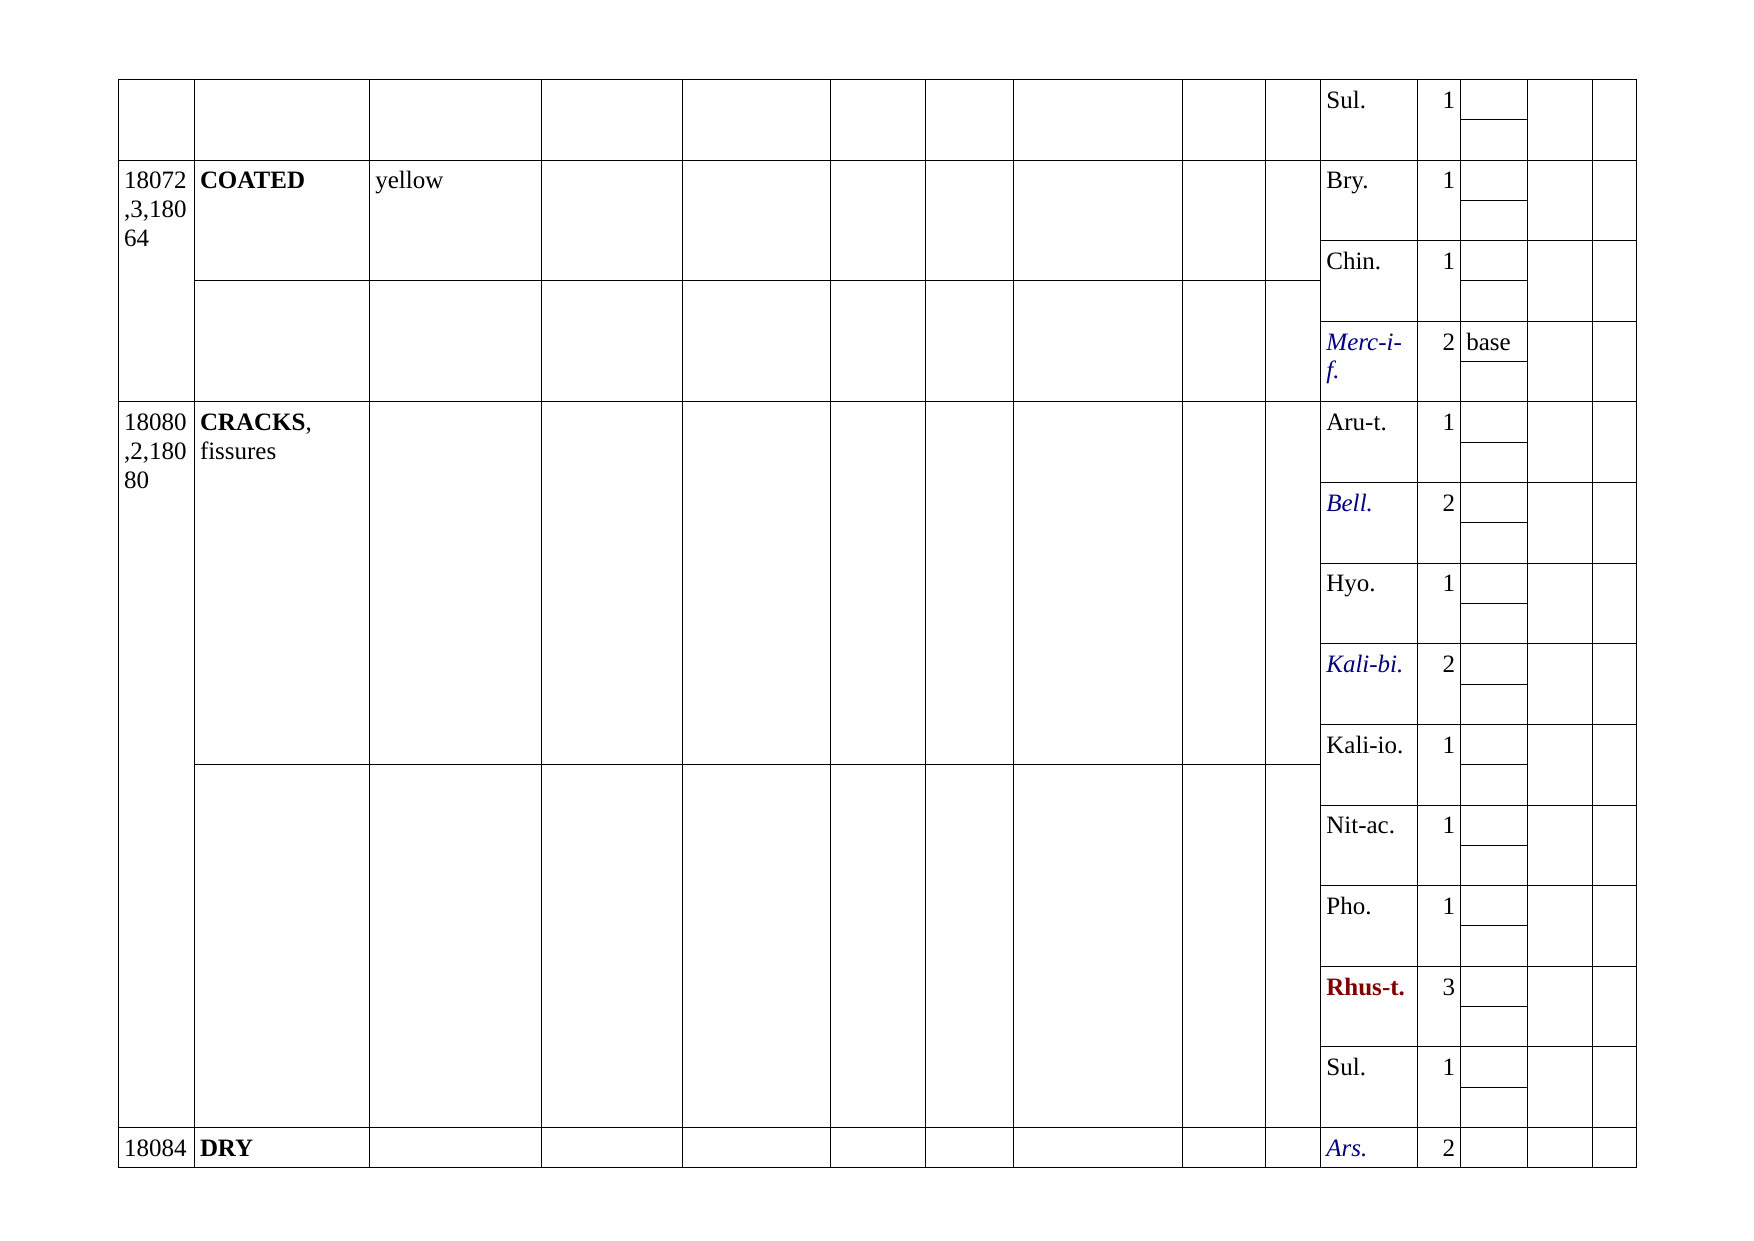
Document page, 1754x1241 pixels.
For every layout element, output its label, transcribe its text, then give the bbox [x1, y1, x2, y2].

table_cell [1461, 765, 1527, 804]
table_cell [1183, 281, 1265, 401]
table_cell [1461, 523, 1527, 563]
table_cell [1528, 725, 1592, 804]
table_cell [1528, 1128, 1592, 1167]
table_cell [542, 161, 682, 280]
table_cell [1266, 1128, 1320, 1167]
table_cell [1528, 967, 1592, 1046]
table_cell [1183, 161, 1265, 280]
table_cell 2 [1418, 644, 1460, 724]
table_cell [1461, 483, 1527, 522]
table_cell [1528, 806, 1592, 885]
table_cell [1528, 402, 1592, 482]
table_cell [1528, 322, 1592, 401]
table_cell cracks, fissures [195, 402, 369, 764]
table_cell [1266, 402, 1320, 764]
table_cell [542, 281, 682, 401]
table_cell [1528, 1047, 1592, 1127]
table_cell [1461, 926, 1527, 966]
table_cell [542, 80, 682, 159]
table_cell [1461, 443, 1527, 482]
table_cell [1593, 322, 1636, 401]
table_cell [1014, 1128, 1182, 1167]
table_cell [370, 402, 541, 764]
table_cell [1461, 80, 1527, 119]
table_cell [1014, 161, 1182, 280]
table_cell [831, 402, 925, 764]
table_cell [195, 281, 369, 401]
table_cell Sul. [1321, 1047, 1417, 1127]
table_cell [1183, 80, 1265, 159]
table_cell 1 [1418, 80, 1460, 159]
table_cell [1461, 725, 1527, 764]
table_cell [831, 161, 925, 280]
table_cell [1461, 241, 1527, 280]
table_cell [1593, 725, 1636, 804]
table_cell Rhus-t. [1321, 967, 1417, 1046]
table_cell Hyo. [1321, 564, 1417, 643]
table_cell Bell. [1321, 483, 1417, 563]
table_cell [1461, 201, 1527, 240]
table_cell [1461, 967, 1527, 1006]
table_cell [683, 161, 830, 280]
table_cell [1528, 161, 1592, 240]
table_cell [1593, 241, 1636, 321]
table_cell [1593, 161, 1636, 240]
table_cell 18084 [119, 1128, 194, 1167]
table_cell [1593, 1047, 1636, 1127]
table_cell [1528, 564, 1592, 643]
table_cell [370, 80, 541, 159]
table_cell 1 [1418, 241, 1460, 321]
table_cell [683, 402, 830, 764]
table_cell [1593, 967, 1636, 1046]
table_cell [1593, 644, 1636, 724]
table_cell [831, 1128, 925, 1167]
table_cell [542, 1128, 682, 1167]
table_cell [831, 281, 925, 401]
table_cell [1593, 564, 1636, 643]
table_cell 3 [1418, 967, 1460, 1046]
table_cell [1183, 765, 1265, 1127]
table_cell [370, 765, 541, 1127]
table_cell [1266, 281, 1320, 401]
table_cell [1183, 402, 1265, 764]
table_cell 1 [1418, 1047, 1460, 1127]
table_cell [1266, 161, 1320, 280]
table_cell [1461, 161, 1527, 200]
table_cell [683, 765, 830, 1127]
table_cell [1183, 1128, 1265, 1167]
table_cell 18072,3,18064 [119, 161, 194, 401]
table_cell [1528, 886, 1592, 966]
table_cell [1461, 846, 1527, 885]
table_cell [1528, 80, 1592, 159]
table_cell Kali-io. [1321, 725, 1417, 804]
table_cell 2 [1418, 1128, 1460, 1167]
table_cell 1 [1418, 725, 1460, 804]
table_cell [1461, 685, 1527, 724]
table_cell Chin. [1321, 241, 1417, 321]
table_cell Sul. [1321, 80, 1417, 159]
table_cell [683, 1128, 830, 1167]
table_cell [1461, 806, 1527, 845]
table_cell [1593, 1128, 1636, 1167]
table_cell [683, 281, 830, 401]
table_cell [926, 281, 1013, 401]
table_cell [1593, 402, 1636, 482]
table_cell [1014, 402, 1182, 764]
table_cell [1461, 886, 1527, 925]
table_cell [1266, 765, 1320, 1127]
table_cell [1528, 241, 1592, 321]
table_cell [1593, 886, 1636, 966]
table_cell [1528, 644, 1592, 724]
table_cell Kali-bi. [1321, 644, 1417, 724]
table_cell [542, 765, 682, 1127]
table_cell [1014, 765, 1182, 1127]
table_cell [370, 281, 541, 401]
table_cell [831, 765, 925, 1127]
table_cell 1 [1418, 161, 1460, 240]
table_cell Ars. [1321, 1128, 1417, 1167]
table_cell [1593, 80, 1636, 159]
table_cell Pho. [1321, 886, 1417, 966]
table_cell base [1461, 322, 1527, 361]
table_cell [926, 80, 1013, 159]
table_cell [1461, 1007, 1527, 1046]
table_cell [926, 402, 1013, 764]
table_cell [542, 402, 682, 764]
table_cell yellow [370, 161, 541, 280]
table_cell [1461, 604, 1527, 643]
table_cell [926, 1128, 1013, 1167]
table_cell [370, 1128, 541, 1167]
table_cell 2 [1418, 483, 1460, 563]
table_cell [119, 80, 194, 159]
table_cell [926, 161, 1013, 280]
table_cell [1461, 281, 1527, 321]
table_cell 18080,2,18080 [119, 402, 194, 1127]
table_cell [1593, 806, 1636, 885]
table_cell 1 [1418, 806, 1460, 885]
table_cell [1461, 1128, 1527, 1167]
table_cell [195, 80, 369, 159]
table_cell [1266, 80, 1320, 159]
table_cell 1 [1418, 402, 1460, 482]
table_cell [1461, 402, 1527, 442]
table_cell 1 [1418, 886, 1460, 966]
table_cell [1014, 80, 1182, 159]
table_cell Nit-ac. [1321, 806, 1417, 885]
table_cell [683, 80, 830, 159]
table_cell 1 [1418, 564, 1460, 643]
table_cell Merc-i-f. [1321, 322, 1417, 401]
table_cell [926, 765, 1013, 1127]
table_cell [1461, 644, 1527, 683]
table_cell [1461, 1047, 1527, 1087]
table_cell [1461, 362, 1527, 401]
table_cell coated [195, 161, 369, 280]
table_cell [831, 80, 925, 159]
table_cell dry [195, 1128, 369, 1167]
table_cell 2 [1418, 322, 1460, 401]
table_cell [1593, 483, 1636, 563]
table_cell [1461, 564, 1527, 603]
table_cell [1528, 483, 1592, 563]
table_cell [1461, 120, 1527, 159]
table_cell Aru-t. [1321, 402, 1417, 482]
table_cell [1461, 1088, 1527, 1127]
table_cell Bry. [1321, 161, 1417, 240]
table_cell [1014, 281, 1182, 401]
table_cell [195, 765, 369, 1127]
